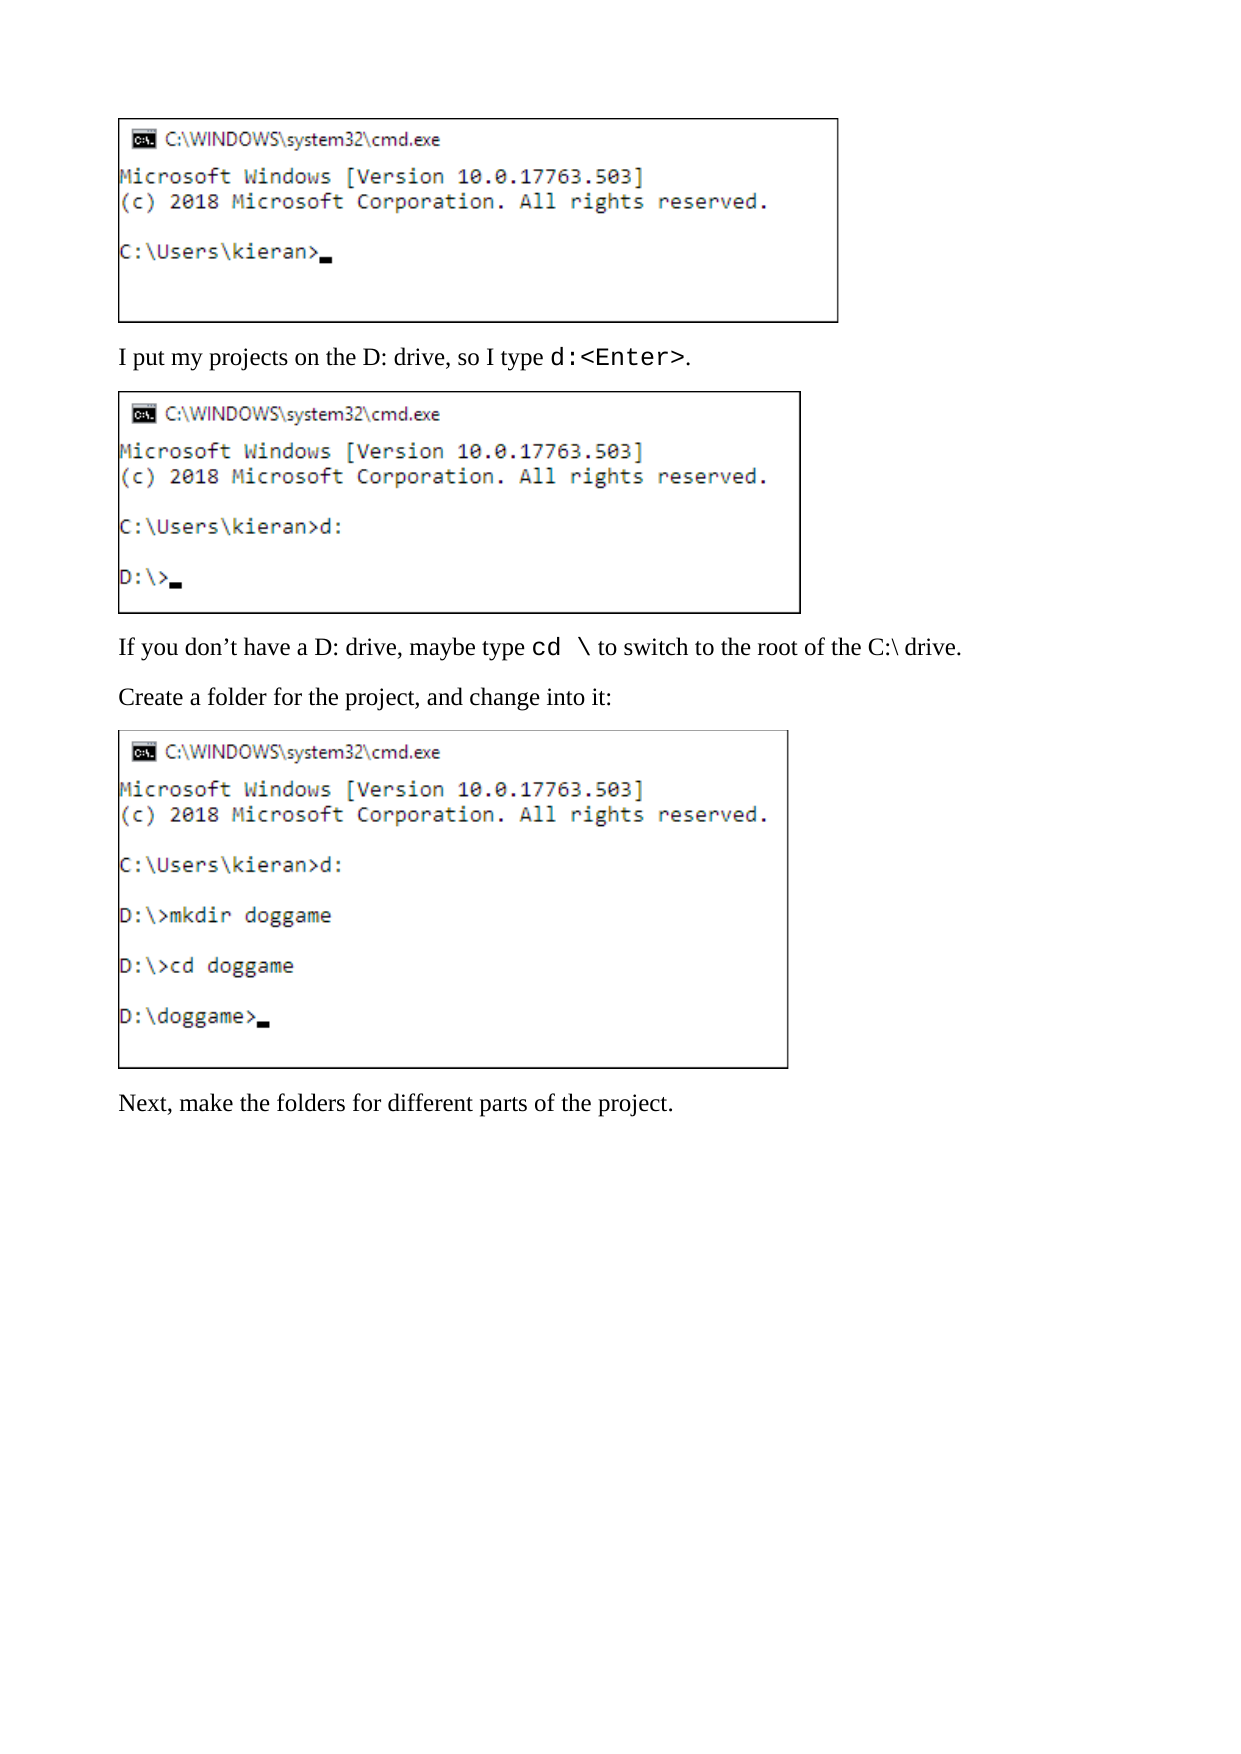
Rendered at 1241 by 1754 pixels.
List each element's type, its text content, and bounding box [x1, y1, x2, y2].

text If you don’t have a D: drive, maybe type cd \ to switch to the root of the C:\ drive. [118, 632, 1122, 663]
text Create a folder for the project, and change into it: [118, 682, 1122, 711]
picture [118, 391, 801, 614]
text I put my projects on the D: drive, so I type d:<Enter>. [118, 342, 1122, 372]
picture [118, 730, 789, 1069]
text Next, make the folders for different parts of the project. [118, 1088, 1122, 1117]
picture [118, 118, 839, 323]
